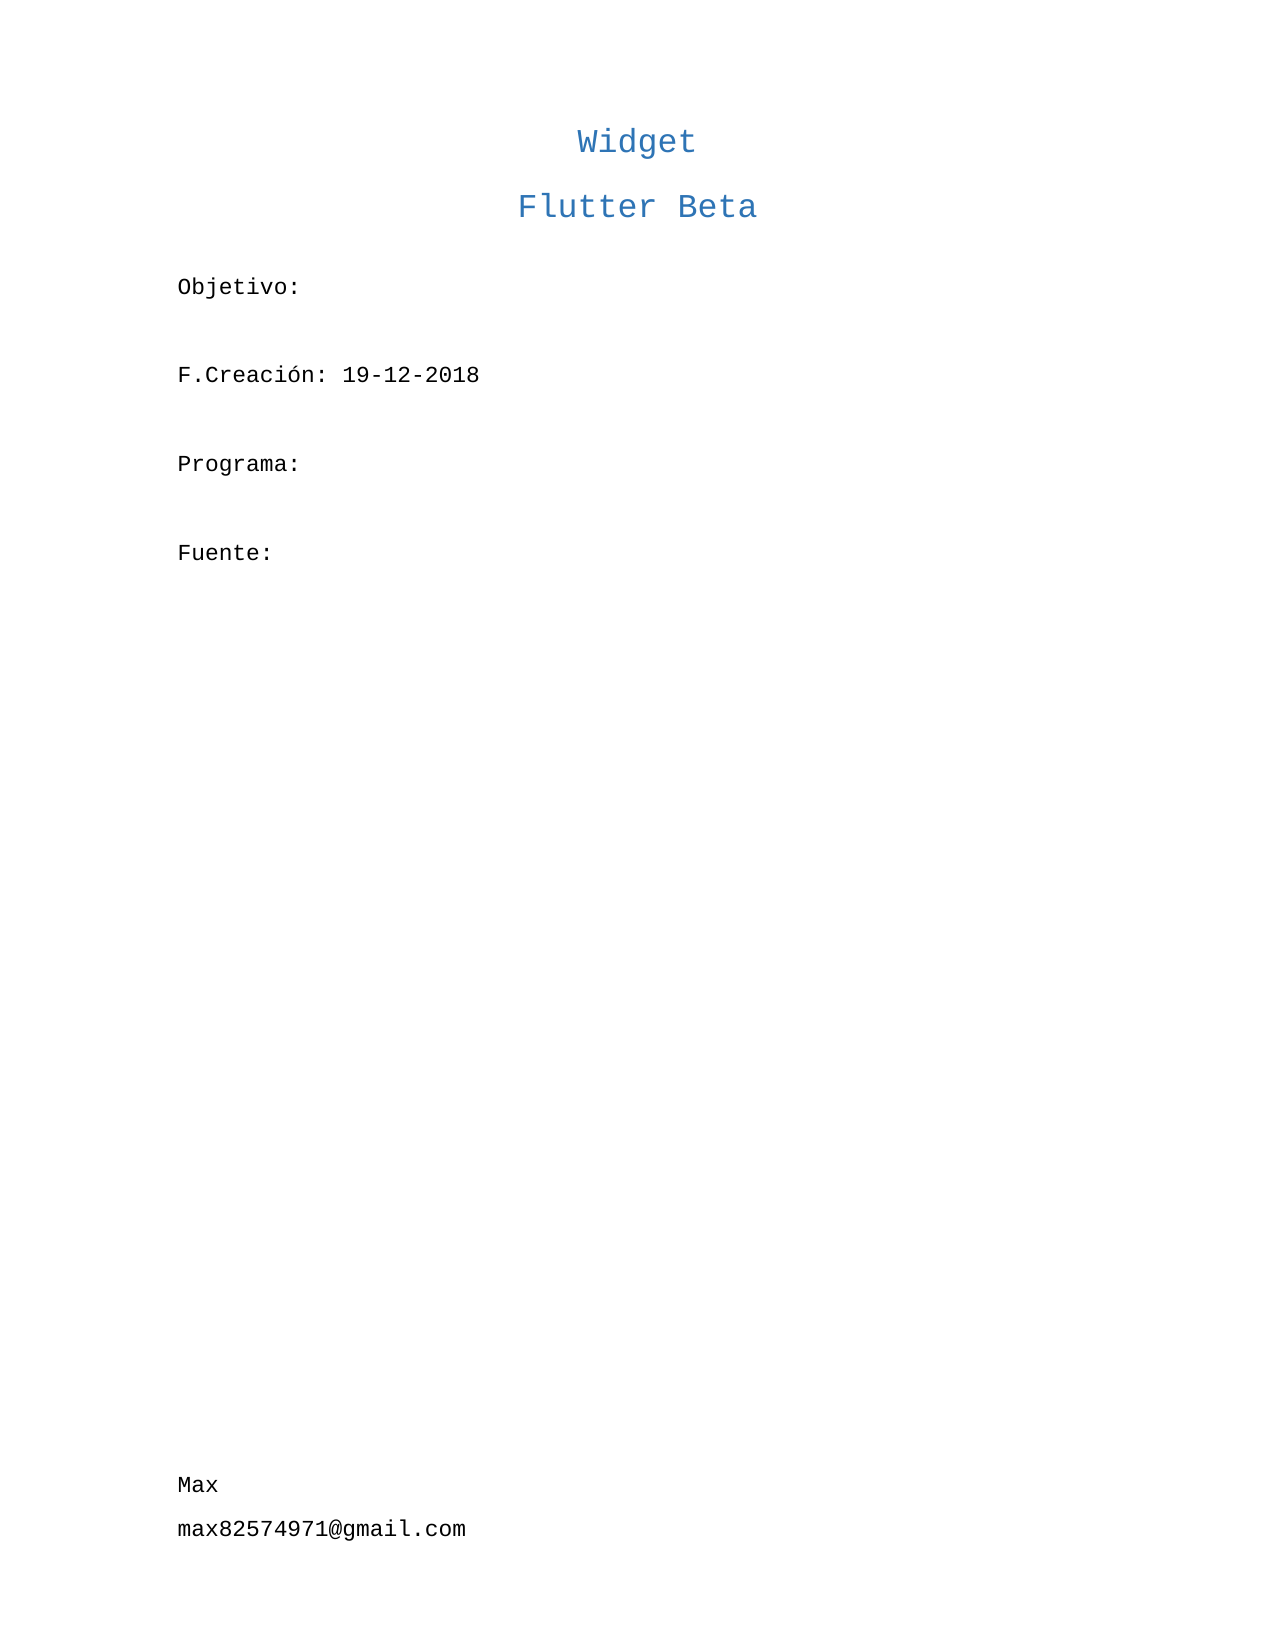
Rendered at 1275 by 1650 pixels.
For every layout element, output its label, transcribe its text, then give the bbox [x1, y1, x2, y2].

text Fuente: [177, 541, 1098, 567]
text max82574971@gmail.com [177, 1517, 1098, 1543]
text Objetivo: [177, 275, 1098, 301]
text F.Creación: 19-12-2018 [177, 364, 1098, 390]
subtitle Widget [177, 125, 1098, 163]
text Max [177, 1473, 1098, 1499]
text Programa: [177, 452, 1098, 478]
subtitle Flutter Beta [177, 190, 1098, 228]
